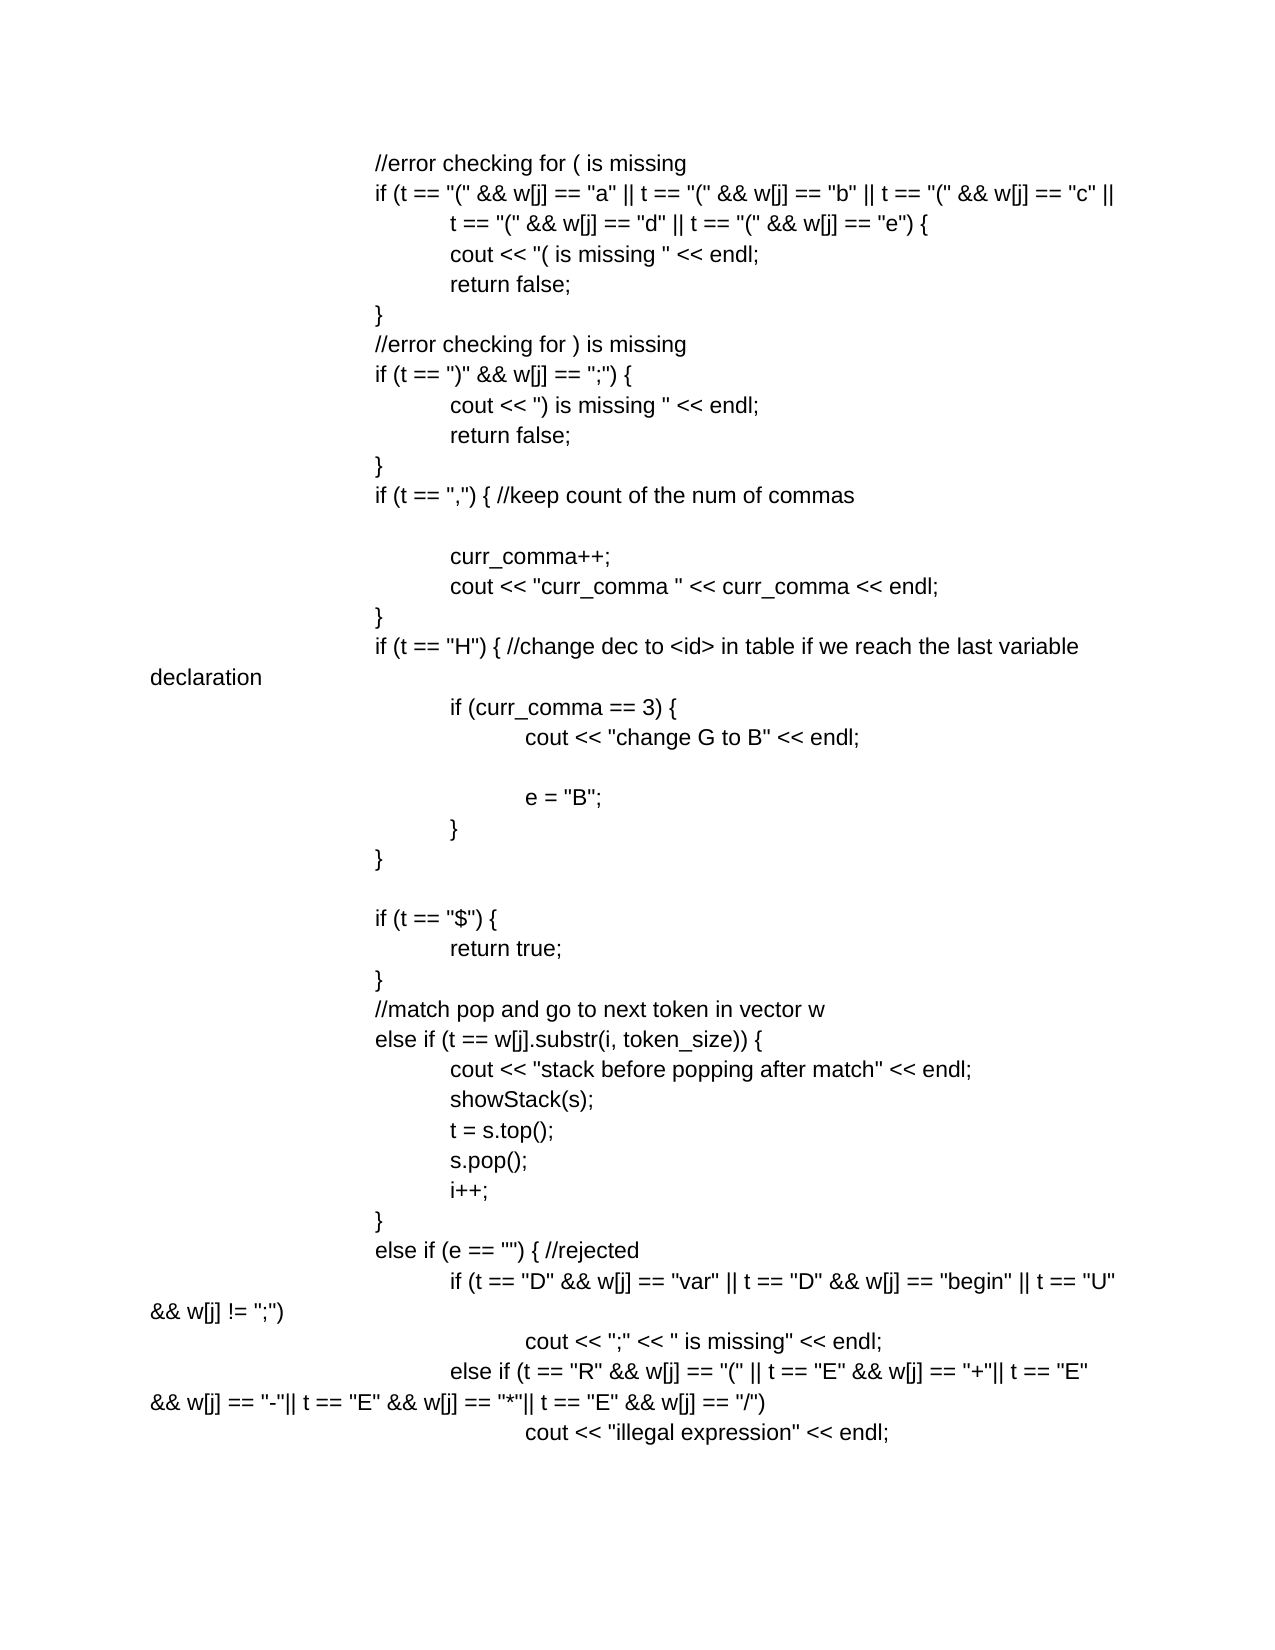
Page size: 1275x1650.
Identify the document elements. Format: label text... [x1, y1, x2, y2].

text } [150, 452, 1125, 478]
text else if (t == w[j].substr(i, token_size)) { [150, 1026, 1125, 1052]
text if (t == "H") { //change dec to <id> in table if we reach the last variable declaration [150, 633, 1125, 690]
text cout << ";" << " is missing" << endl; [150, 1328, 1125, 1354]
text i++; [150, 1177, 1125, 1203]
text if (t == "$") { [150, 905, 1125, 932]
text return false; [150, 271, 1125, 297]
text if (t == ")" && w[j] == ";") { [150, 361, 1125, 388]
text return true; [150, 935, 1125, 962]
text } [150, 845, 1125, 871]
text //match pop and go to next token in vector w [150, 996, 1125, 1022]
text cout << "( is missing " << endl; [150, 241, 1125, 267]
text cout << "change G to B" << endl; [150, 724, 1125, 750]
text } [150, 301, 1125, 327]
text } [150, 966, 1125, 992]
text cout << "curr_comma " << curr_comma << endl; [150, 573, 1125, 599]
text if (t == ",") { //keep count of the num of commas [150, 482, 1125, 509]
text //error checking for ) is missing [150, 331, 1125, 358]
text if (t == "(" && w[j] == "a" || t == "(" && w[j] == "b" || t == "(" && w[j] == "c" || [150, 180, 1125, 207]
text t == "(" && w[j] == "d" || t == "(" && w[j] == "e") { [150, 210, 1125, 237]
text } [150, 603, 1125, 629]
text curr_comma++; [150, 543, 1125, 569]
text cout << "stack before popping after match" << endl; [150, 1056, 1125, 1083]
text cout << ") is missing " << endl; [150, 392, 1125, 418]
text if (t == "D" && w[j] == "var" || t == "D" && w[j] == "begin" || t == "U" && w[j] != ";") [150, 1268, 1125, 1324]
text t = s.top(); [150, 1117, 1125, 1143]
text else if (e == "") { //rejected [150, 1237, 1125, 1264]
text } [150, 1207, 1125, 1234]
text showStack(s); [150, 1086, 1125, 1113]
text else if (t == "R" && w[j] == "(" || t == "E" && w[j] == "+"|| t == "E" && w[j] == "-"|| t == "E" && w[j] == "*"|| t == "E" && w[j] == "/") [150, 1358, 1125, 1415]
text } [150, 814, 1125, 841]
text if (curr_comma == 3) { [150, 694, 1125, 720]
text return false; [150, 422, 1125, 448]
text e = "B"; [150, 784, 1125, 811]
text cout << "illegal expression" << endl; [150, 1419, 1125, 1445]
text s.pop(); [150, 1147, 1125, 1173]
text //error checking for ( is missing [150, 150, 1125, 176]
